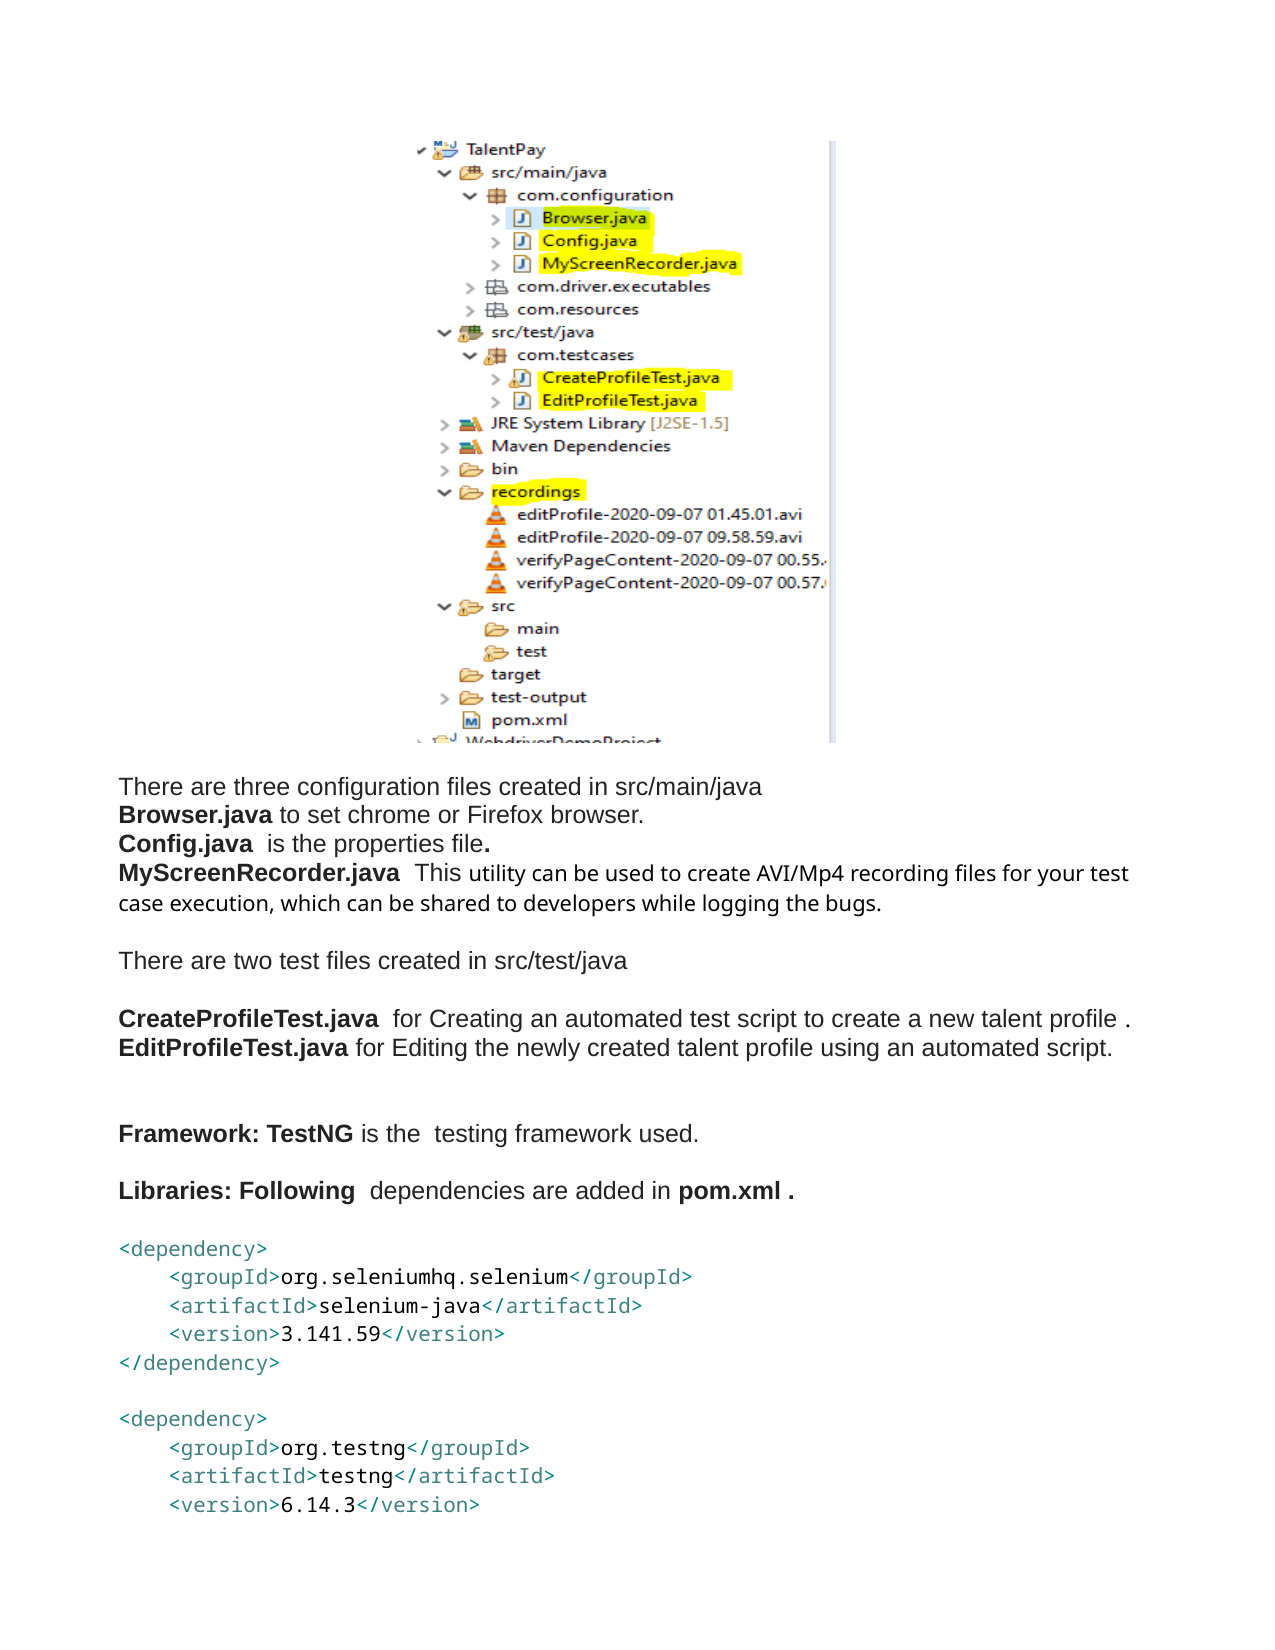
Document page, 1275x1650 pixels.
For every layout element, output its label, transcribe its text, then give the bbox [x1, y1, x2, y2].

list Framework: TestNG is the testing framework used. [118, 1119, 1157, 1148]
text </dependency> [118, 1348, 1157, 1376]
list CreateProfileTest.java for Creating an automated test script to create a new talent profile . [118, 1004, 1157, 1032]
text Libraries: Following dependencies are added in pom.xml . [118, 1176, 1157, 1205]
text <artifactId>testng</artifactId> [118, 1461, 1157, 1490]
text <groupId>org.testng</groupId> [118, 1433, 1157, 1461]
picture [417, 141, 836, 743]
text <version>6.14.3</version> [118, 1490, 1157, 1518]
text There are three configuration files created in src/main/java [118, 772, 1157, 800]
text There are two test files created in src/test/java [118, 946, 1157, 975]
text <dependency> [118, 1404, 1157, 1433]
text <version>3.141.59</version> [118, 1319, 1157, 1348]
text Config.java is the properties file. [118, 829, 1157, 858]
text <groupId>org.seleniumhq.selenium</groupId> [118, 1262, 1157, 1291]
text Browser.java to set chrome or Firefox browser. [118, 800, 1157, 829]
text <artifactId>selenium-java</artifactId> [118, 1291, 1157, 1319]
list EditProfileTest.java for Editing the newly created talent profile using an automated script. [118, 1032, 1157, 1061]
list <dependency> [118, 1234, 1157, 1262]
text MyScreenRecorder.java This utility can be used to create AVI/Mp4 recording files for your test case execution, which can be shared to developers while logging the bugs. [118, 858, 1157, 917]
